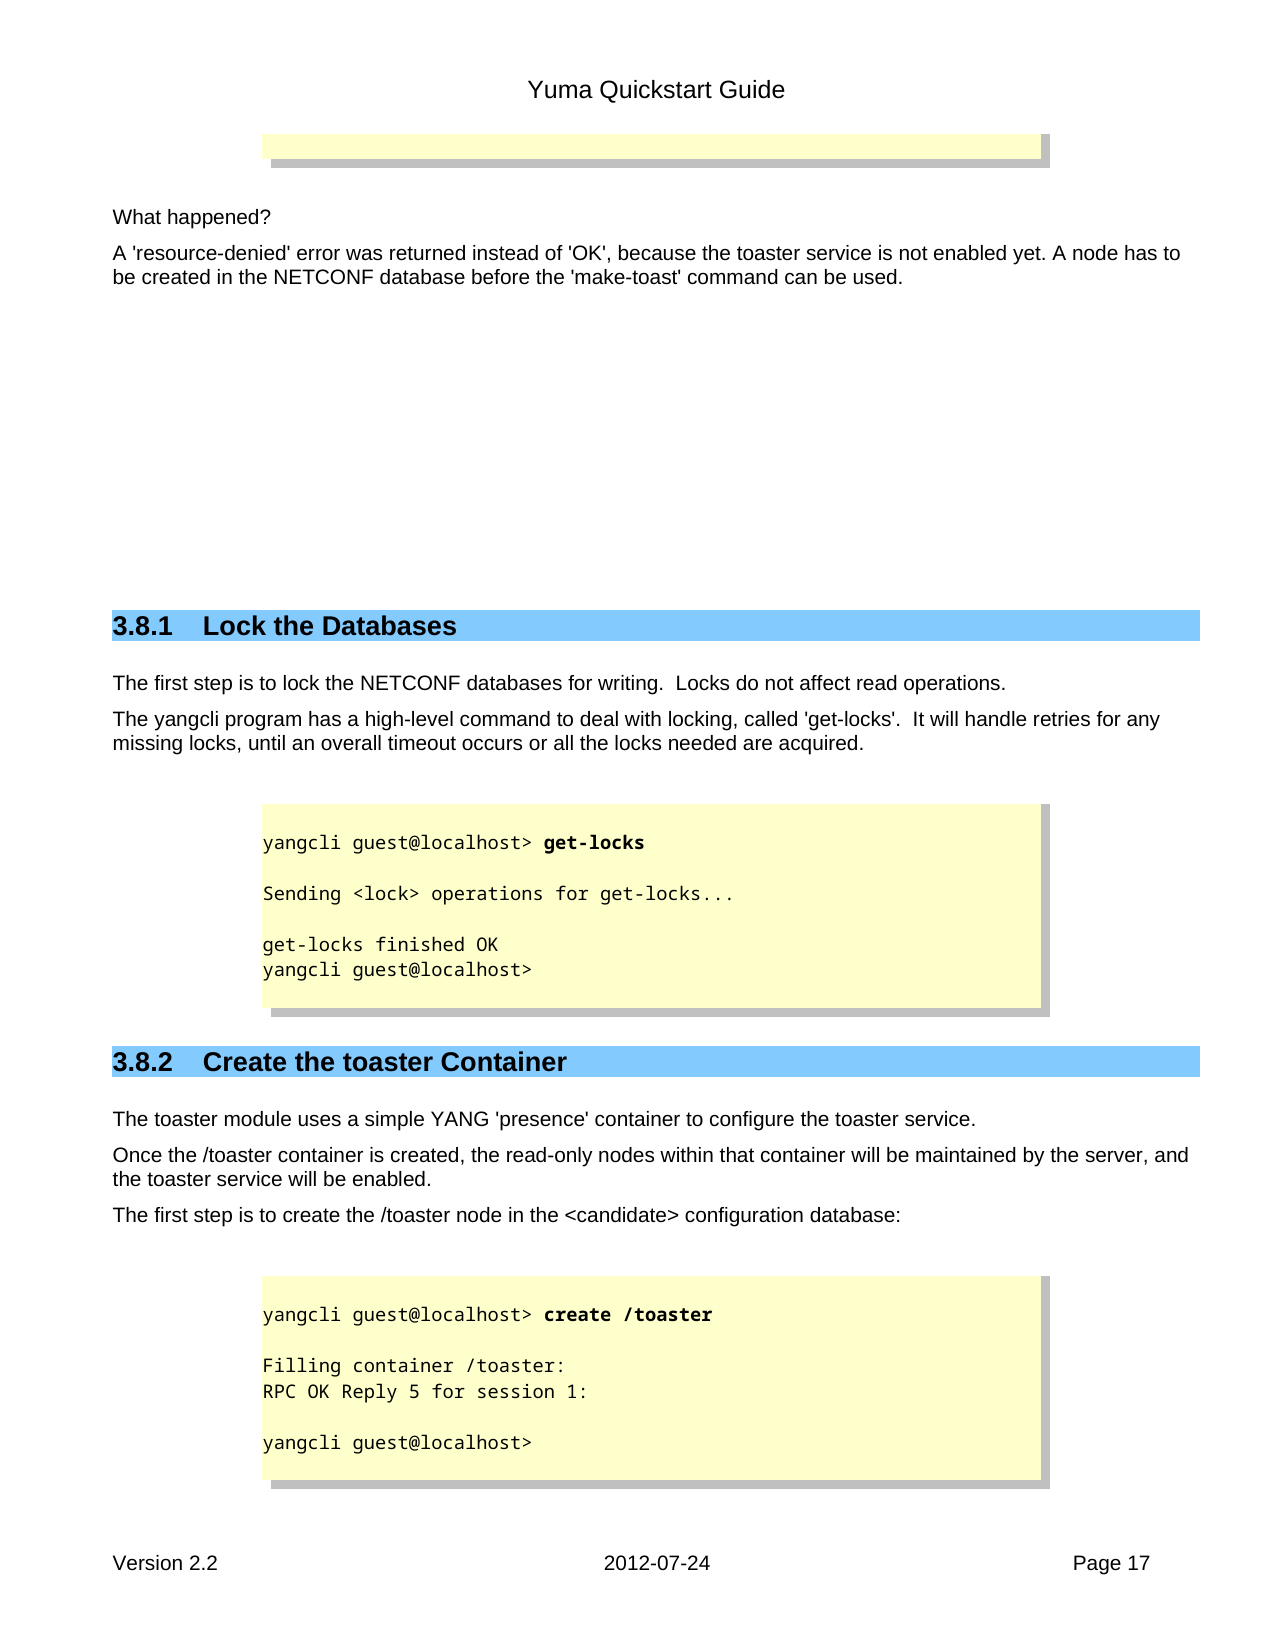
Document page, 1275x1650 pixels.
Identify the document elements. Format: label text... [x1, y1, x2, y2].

text yangcli guest@localhost> [262, 957, 1041, 982]
text Filling container /toaster: [262, 1353, 1041, 1378]
subtitle Create the toaster Container [112, 1046, 1200, 1077]
text The yangcli program has a high-level command to deal with locking, called 'get-locks'. It will handle retries for any missing locks, until an overall timeout occurs or all the locks needed are acquired. [112, 707, 1200, 755]
text What happened? [112, 205, 1200, 229]
text yangcli guest@localhost> get-locks [262, 829, 1041, 855]
subtitle Lock the Databases [112, 610, 1200, 641]
text yangcli guest@localhost> create /toaster [262, 1302, 1041, 1327]
text The first step is to create the /toaster node in the <candidate> configuration database: [112, 1203, 1200, 1227]
text RPC OK Reply 5 for session 1: [262, 1378, 1041, 1404]
text get-locks finished OK [262, 931, 1041, 957]
text Sending <lock> operations for get-locks... [262, 880, 1041, 906]
text The toaster module uses a simple YANG 'presence' container to configure the toaster service. [112, 1106, 1200, 1130]
text yangcli guest@localhost> [262, 1429, 1041, 1455]
text Once the /toaster container is created, the read-only nodes within that container will be maintained by the server, and the toaster service will be enabled. [112, 1143, 1200, 1191]
text The first step is to lock the NETCONF databases for writing. Locks do not affect read operations. [112, 670, 1200, 694]
text A 'resource-denied' error was returned instead of 'OK', because the toaster service is not enabled yet. A node has to be created in the NETCONF database before the 'make-toast' command can be used. [112, 241, 1200, 289]
